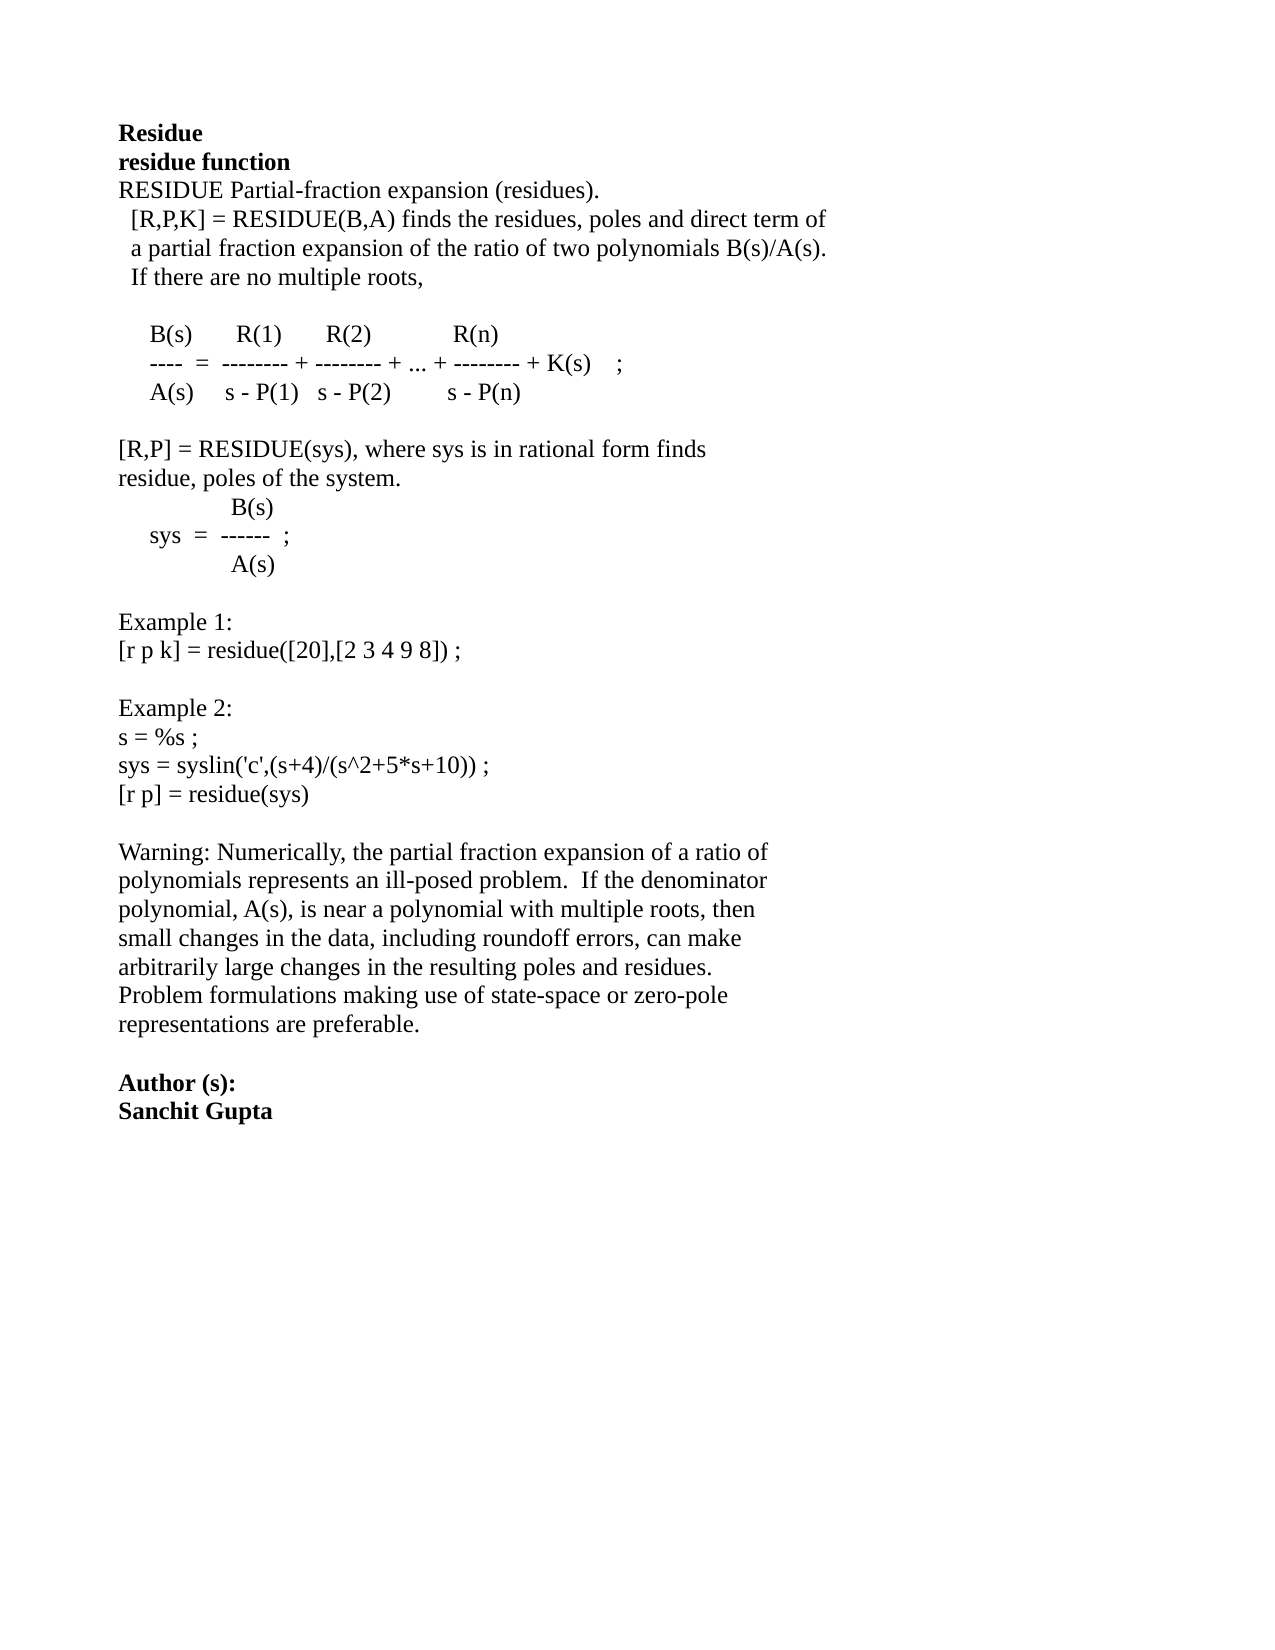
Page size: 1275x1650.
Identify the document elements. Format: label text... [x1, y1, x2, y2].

text representations are preferable. [118, 1009, 1157, 1038]
text [r p k] = residue([20],[2 3 4 9 8]) ; [118, 636, 1157, 664]
text B(s) [118, 492, 1157, 521]
text A(s) [118, 549, 1157, 578]
text a partial fraction expansion of the ratio of two polynomials B(s)/A(s). [118, 233, 1157, 262]
text small changes in the data, including roundoff errors, can make [118, 923, 1157, 952]
text Author (s): [118, 1068, 1157, 1096]
text Warning: Numerically, the partial fraction expansion of a ratio of [118, 837, 1157, 866]
text s = %s ; [118, 722, 1157, 751]
text Residue [118, 118, 1157, 147]
text Sanchit Gupta [118, 1096, 1157, 1125]
text residue, poles of the system. [118, 463, 1157, 492]
text arbitrarily large changes in the resulting poles and residues. [118, 952, 1157, 981]
text ---- = -------- + -------- + ... + -------- + K(s) ; [118, 348, 1157, 377]
text sys = ------ ; [118, 521, 1157, 549]
text [R,P] = RESIDUE(sys), where sys is in rational form finds [118, 434, 1157, 463]
text sys = syslin('c',(s+4)/(s^2+5*s+10)) ; [118, 751, 1157, 779]
text Example 1: [118, 607, 1157, 636]
text B(s) R(1) R(2) R(n) [118, 319, 1157, 348]
text [R,P,K] = RESIDUE(B,A) finds the residues, poles and direct term of [118, 204, 1157, 233]
text [r p] = residue(sys) [118, 779, 1157, 808]
text Problem formulations making use of state-space or zero-pole [118, 981, 1157, 1009]
text polynomial, A(s), is near a polynomial with multiple roots, then [118, 894, 1157, 923]
text Example 2: [118, 693, 1157, 722]
text If there are no multiple roots, [118, 262, 1157, 291]
text RESIDUE Partial-fraction expansion (residues). [118, 176, 1157, 204]
text A(s) s - P(1) s - P(2) s - P(n) [118, 377, 1157, 406]
text residue function [118, 147, 1157, 176]
text polynomials represents an ill-posed problem. If the denominator [118, 866, 1157, 894]
